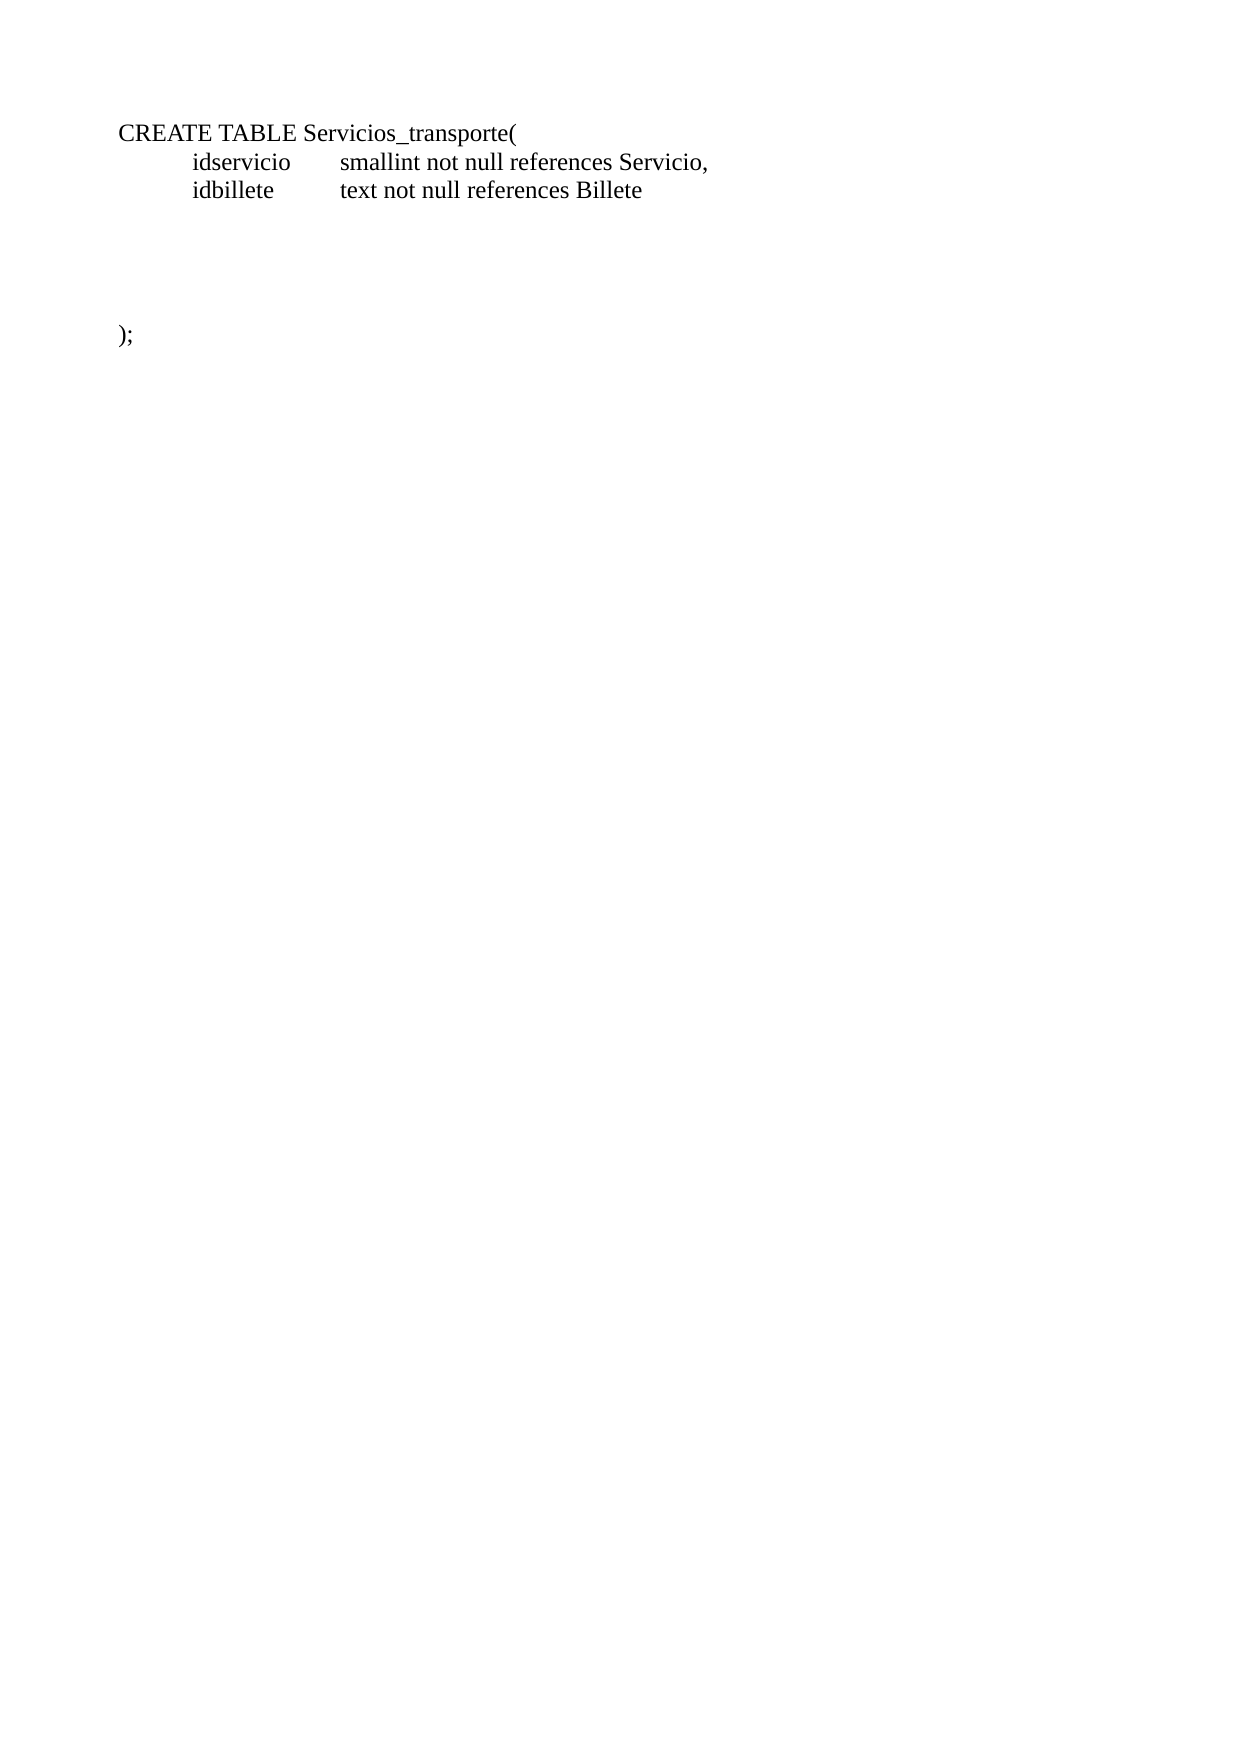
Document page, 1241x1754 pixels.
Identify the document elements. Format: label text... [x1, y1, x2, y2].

text ); [118, 319, 1122, 348]
text idbillete text not null references Billete [118, 176, 1122, 204]
text idservicio smallint not null references Servicio, [118, 147, 1122, 176]
text CREATE TABLE Servicios_transporte( [118, 118, 1122, 147]
